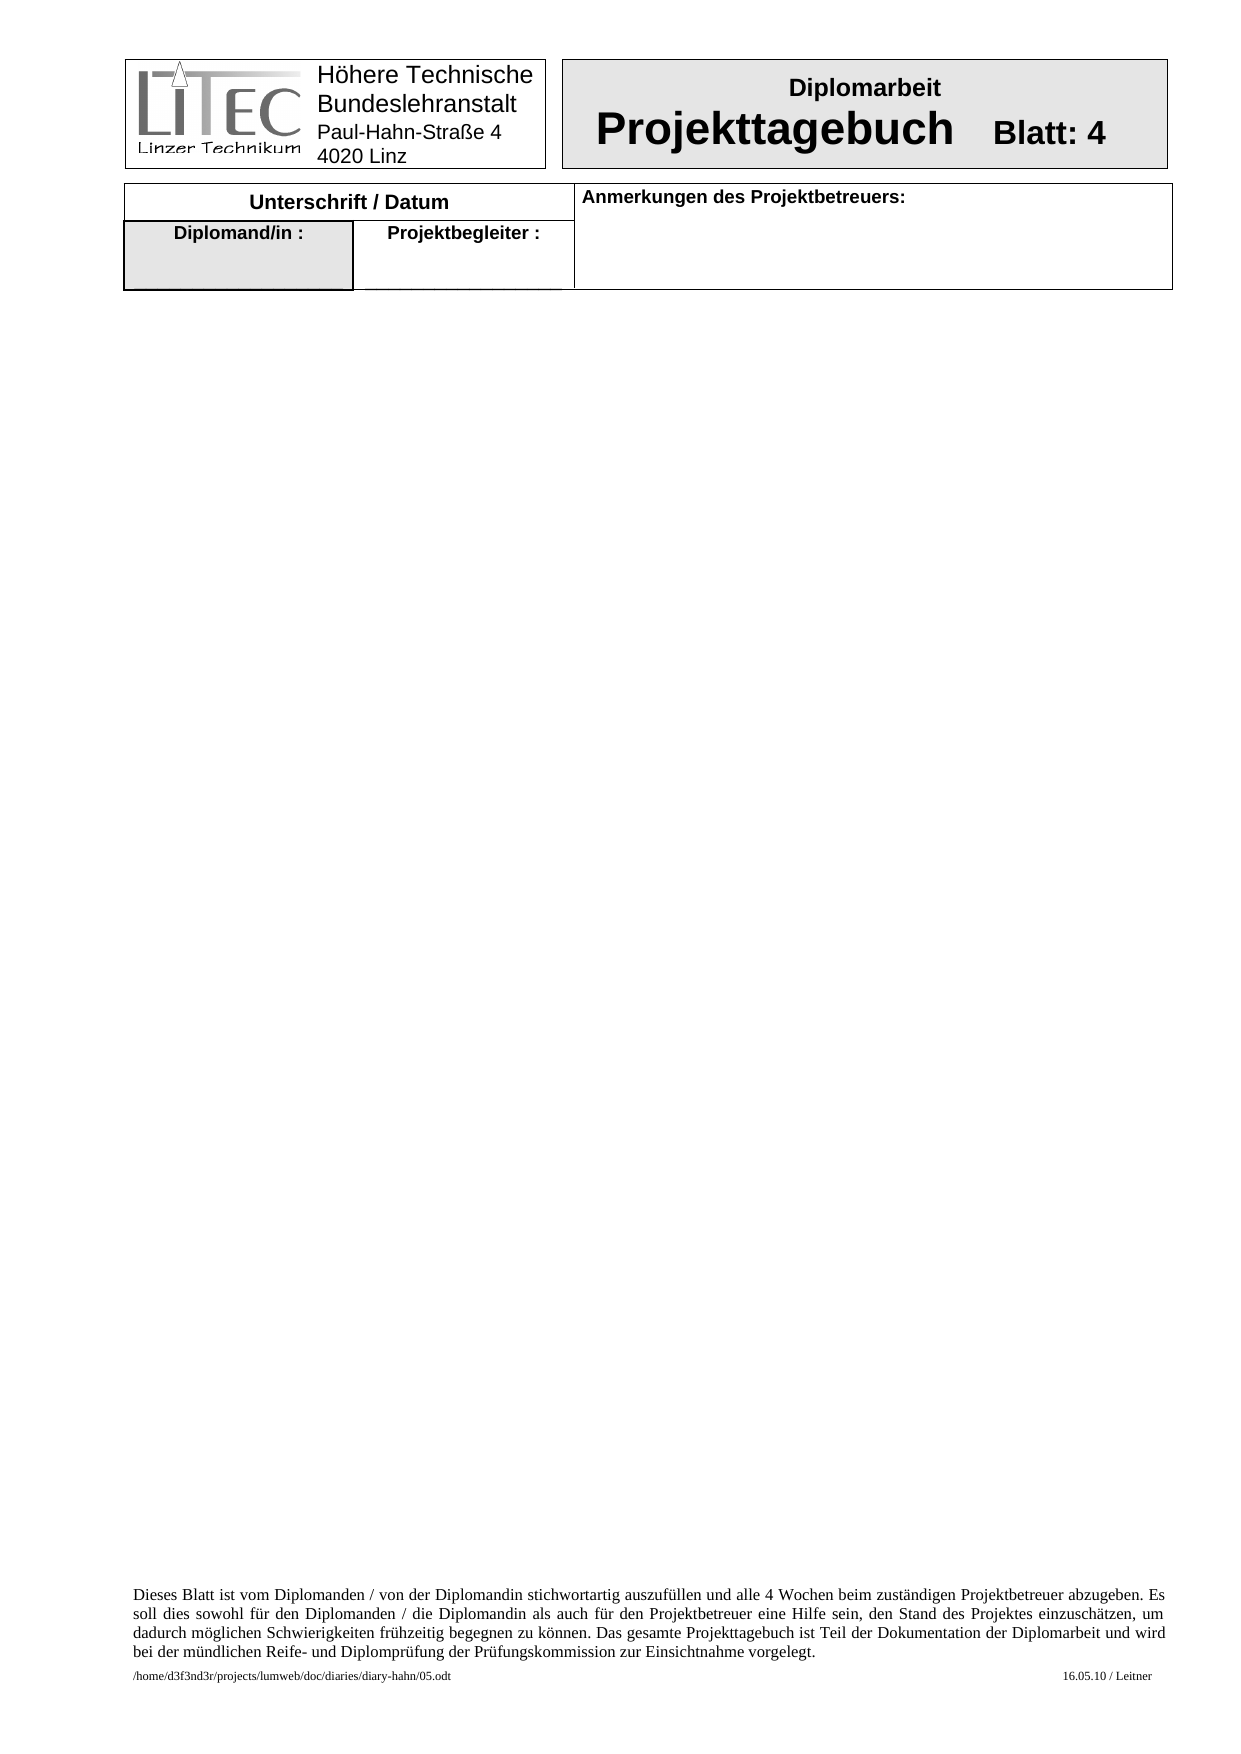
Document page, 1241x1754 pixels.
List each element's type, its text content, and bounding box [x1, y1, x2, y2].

table_cell Diplomand/in : __________________ [125, 222, 352, 289]
table_header Unterschrift / Datum [125, 184, 574, 220]
table_cell Projektbegleiter : _________________ [354, 221, 574, 289]
table_header Anmerkungen des Projektbetreuers: [574, 184, 1172, 289]
